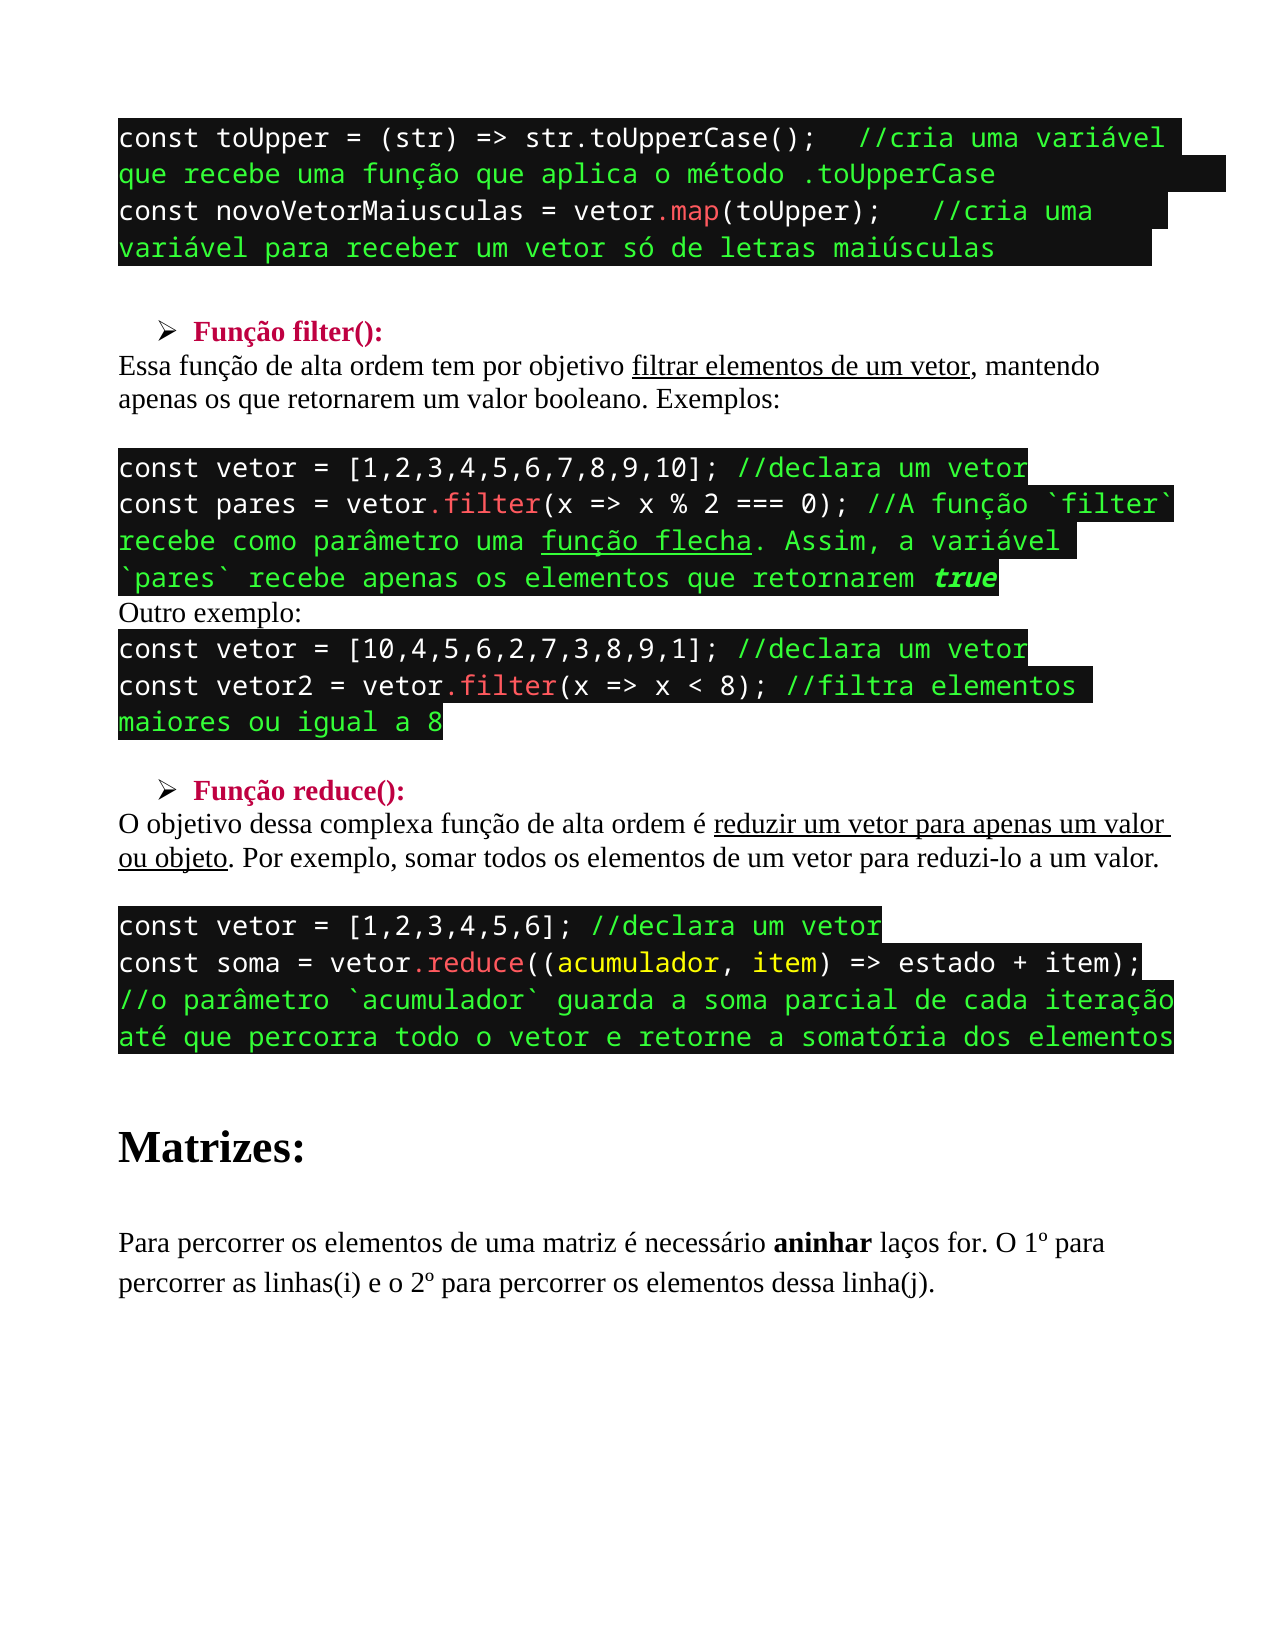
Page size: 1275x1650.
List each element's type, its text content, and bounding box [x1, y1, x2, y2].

text O objetivo dessa complexa função de alta ordem é reduzir um vetor para apenas um valor ou objeto. Por exemplo, somar todos os elementos de um vetor para reduzi-lo a um valor. [118, 806, 1181, 873]
list Função filter(): [156, 314, 1181, 348]
text const toUpper = (str) => str.toUpperCase(); //cria uma variável que recebe uma função que aplica o método .toUpperCase [118, 118, 1228, 192]
text const soma = vetor.reduce((acumulador, item) => estado + item); [118, 943, 1234, 980]
text Matrizes: [118, 1120, 1181, 1173]
text Outro exemplo: [118, 596, 1181, 629]
list Função reduce(): [156, 773, 1181, 806]
text const novoVetorMaiusculas = vetor.map(toUpper); //cria uma variável para receber um vetor só de letras maiúsculas [118, 192, 1181, 266]
text Para percorrer os elementos de uma matriz é necessário aninhar laços for. O 1º para percorrer as linhas(i) e o 2º para percorrer os elementos dessa linha(j). [118, 1225, 1181, 1299]
text const vetor = [1,2,3,4,5,6,7,8,9,10]; //declara um vetor [118, 448, 1181, 485]
text //o parâmetro `acumulador` guarda a soma parcial de cada iteração até que percorra todo o vetor e retorne a somatória dos elementos [118, 980, 1181, 1054]
text Essa função de alta ordem tem por objetivo filtrar elementos de um vetor, mantendo apenas os que retornarem um valor booleano. Exemplos: [118, 348, 1181, 415]
text const pares = vetor.filter(x => x % 2 === 0); //A função `filter` recebe como parâmetro uma função flecha. Assim, a variável `pares` recebe apenas os elementos que retornarem true [118, 485, 1181, 596]
text const vetor = [10,4,5,6,2,7,3,8,9,1]; //declara um vetor const vetor2 = vetor.filter(x => x < 8); //filtra elementos maiores ou igual a 8 [118, 629, 1181, 740]
text const vetor = [1,2,3,4,5,6]; //declara um vetor [118, 906, 1181, 943]
